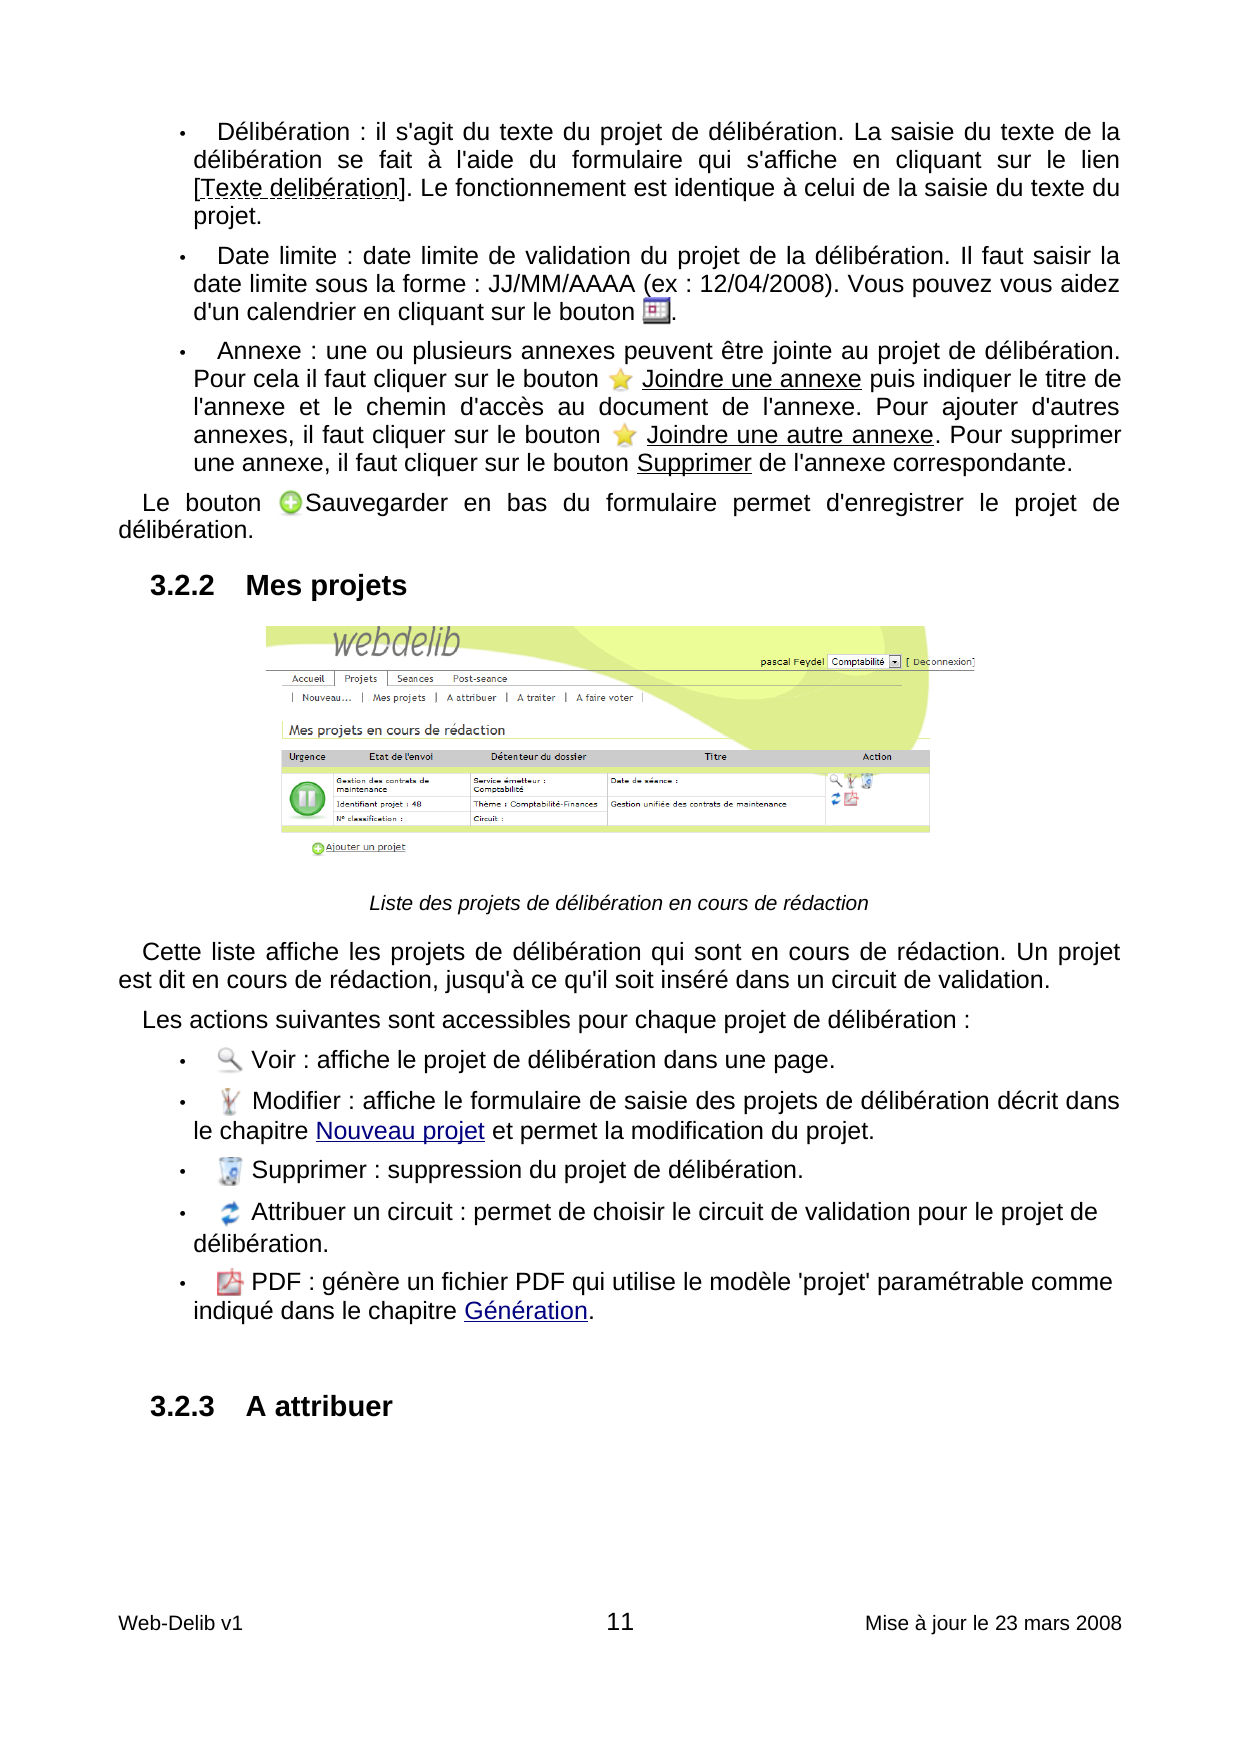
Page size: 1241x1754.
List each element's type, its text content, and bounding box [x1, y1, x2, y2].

text Cette liste affiche les projets de délibération qui sont en cours de rédaction. Un projet est dit en cours de rédaction, jusqu'à ce qu'il soit inséré dans un circuit de validation. [118, 938, 1122, 994]
list Délibération : il s'agit du texte du projet de délibération. La saisie du texte de la délibération se fait à l'aide du formulaire qui s'affiche en cliquant sur le lien [Texte delibération]. Le fonctionnement est identique à celui de la saisie du texte du projet. [156, 118, 1122, 230]
text Liste des projets de délibération en cours de rédaction [118, 626, 1122, 914]
picture [265, 626, 975, 892]
picture [216, 1157, 245, 1186]
list Date limite : date limite de validation du projet de la délibération. Il faut saisir la date limite sous la forme : JJ/MM/AAAA (ex : 12/04/2008). Vous pouvez vous aidez d'un calendrier en cliquant sur le bouton . [156, 242, 1122, 325]
list Annexe : une ou plusieurs annexes peuvent être jointe au projet de délibération. Pour cela il faut cliquer sur le bouton Joindre une annexe puis indiquer le titre de l'annexe et le chemin d'accès au document de l'annexe. Pour ajouter d'autres annexes, il faut cliquer sur le bouton Joindre une autre annexe. Pour supprimer une annexe, il faut cliquer sur le bouton Supprimer de l'annexe correspondante. [156, 337, 1122, 477]
list Modifier : affiche le formulaire de saisie des projets de délibération décrit dans le chapitre Nouveau projet et permet la modification du projet. [156, 1087, 1122, 1144]
picture [610, 421, 638, 449]
list Attribuer un circuit : permet de choisir le circuit de validation pour le projet de délibération. [156, 1198, 1122, 1256]
picture [216, 1088, 245, 1116]
picture [216, 1268, 245, 1296]
list PDF : génère un fichier PDF qui utilise le modèle 'projet' paramétrable comme indiqué dans le chapitre Génération. [156, 1267, 1122, 1325]
picture [607, 365, 635, 393]
picture [642, 297, 671, 326]
picture [277, 488, 305, 517]
text Les actions suivantes sont accessibles pour chaque projet de délibération : [118, 1006, 1122, 1034]
picture [216, 1046, 245, 1074]
subtitle A attribuer [118, 1389, 1122, 1422]
list Voir : affiche le projet de délibération dans une page. [156, 1045, 1122, 1075]
picture [216, 1199, 245, 1227]
subtitle Mes projets [118, 569, 1122, 602]
list Supprimer : suppression du projet de délibération. [156, 1156, 1122, 1186]
text Le bouton Sauvegarder en bas du formulaire permet d'enregistrer le projet de délibération. [118, 488, 1122, 544]
